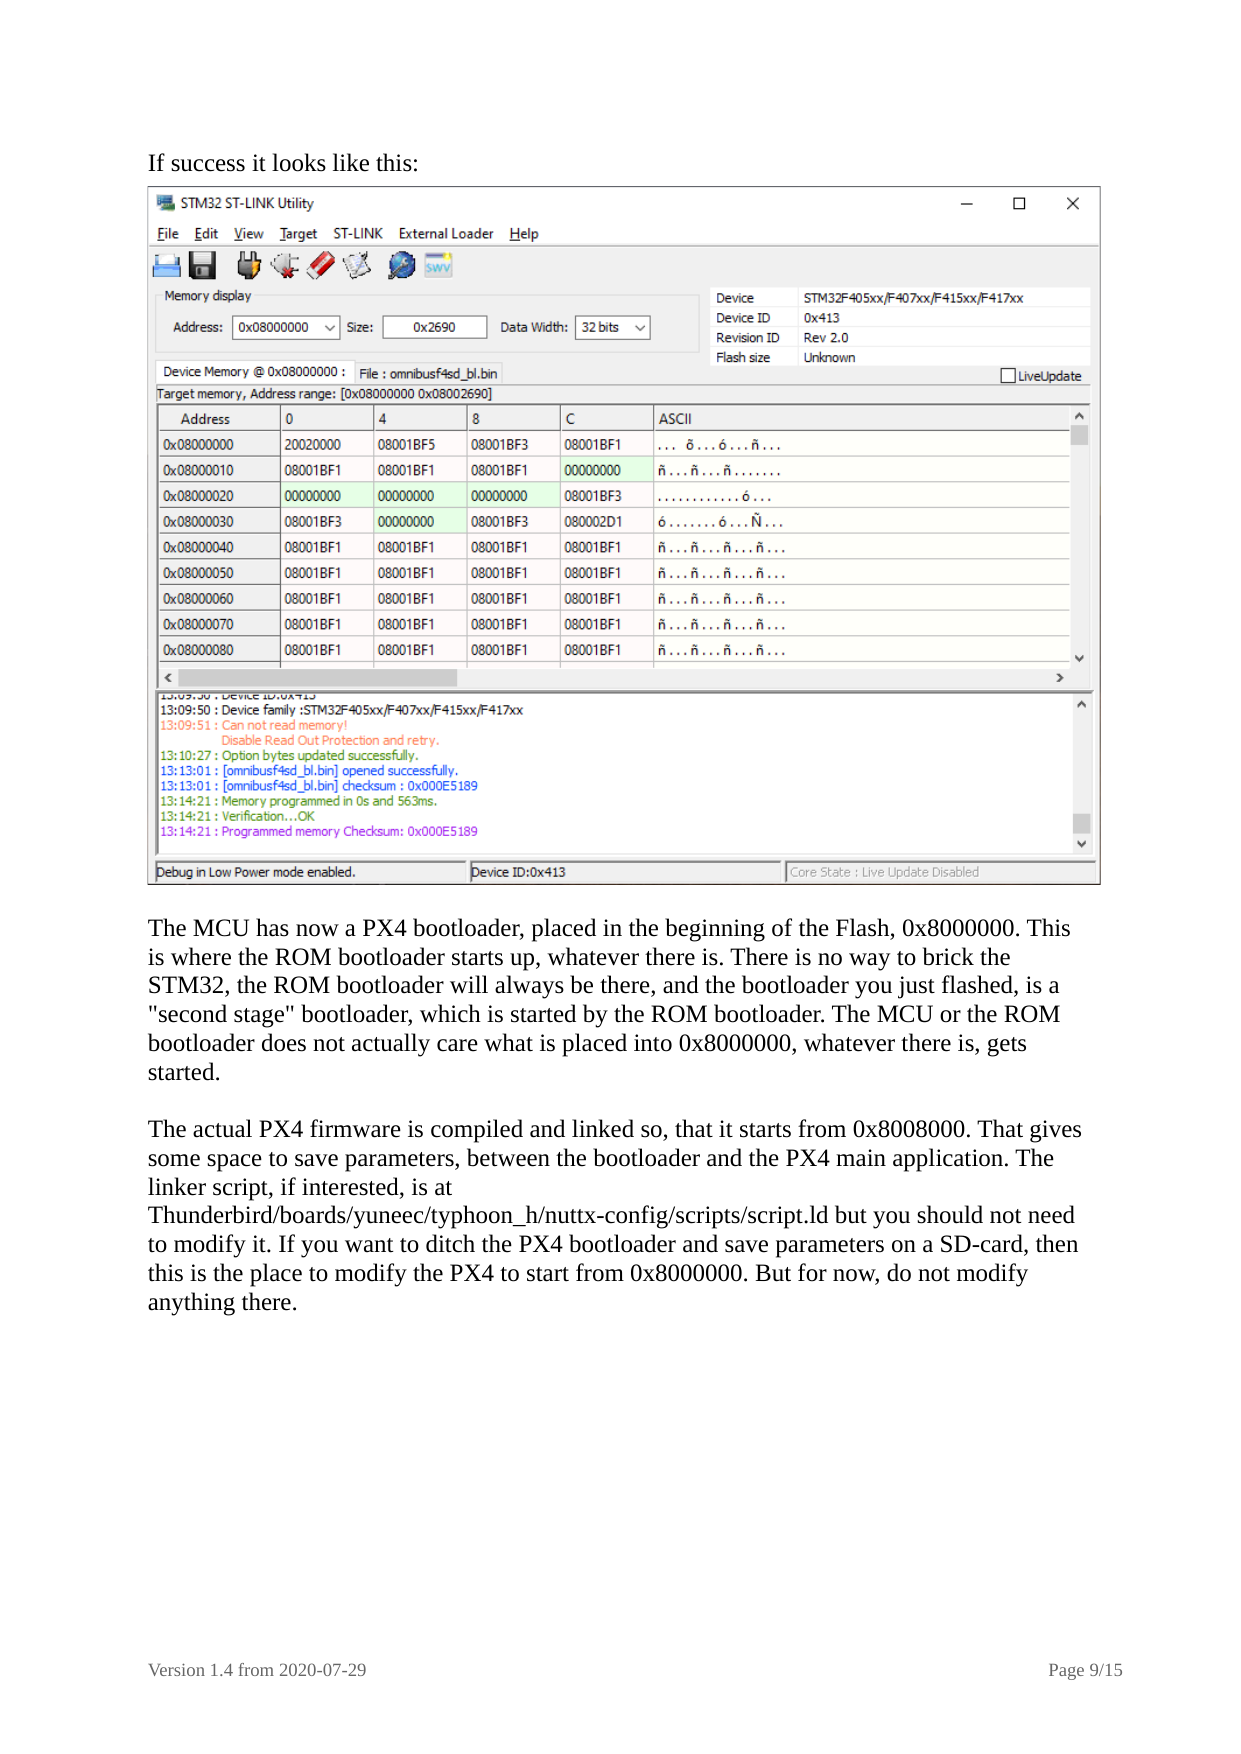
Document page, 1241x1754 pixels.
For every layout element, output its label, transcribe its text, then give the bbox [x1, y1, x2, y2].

text If success it looks like this: [148, 148, 1093, 176]
text The MCU has now a PX4 bootloader, placed in the beginning of the Flash, 0x8000000. This is where the ROM bootloader starts up, whatever there is. There is no way to brick the STM32, the ROM bootloader will always be there, and the bootloader you just flashed, is a "second stage" bootloader, which is started by the ROM bootloader. The MCU or the ROM bootloader does not actually care what is placed into 0x8000000, whatever there is, gets started. [148, 913, 1093, 1085]
text The actual PX4 firmware is compiled and linked so, that it starts from 0x8008000. That gives some space to save parameters, between the bootloader and the PX4 main application. The linker script, if interested, is at Thunderbird/boards/yuneec/typhoon_h/nuttx-config/scripts/script.ld but you should not need to modify it. If you want to ditch the PX4 bootloader and save parameters on a SD-card, then this is the place to modify the PX4 to start from 0x8000000. But for now, do not modify anything there. [148, 1114, 1093, 1315]
picture [147, 186, 1101, 885]
